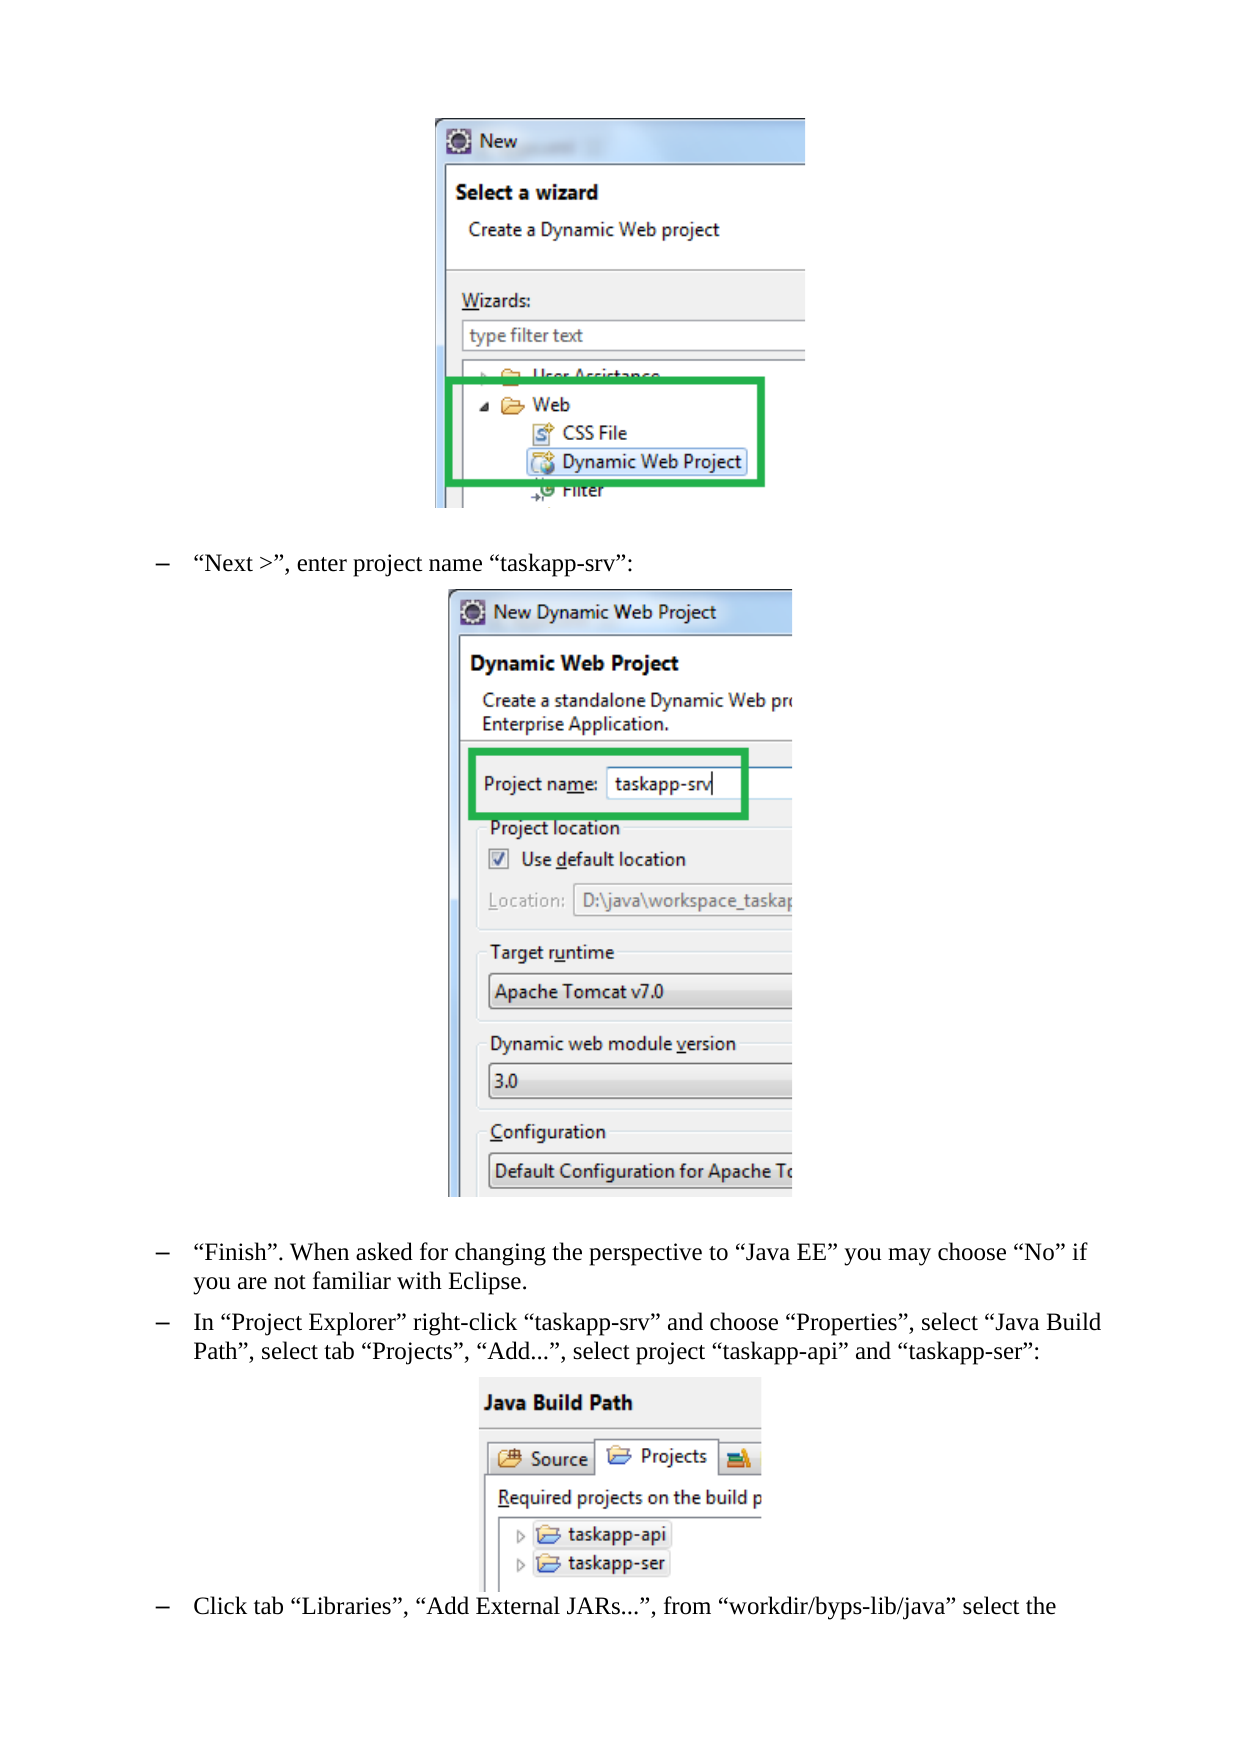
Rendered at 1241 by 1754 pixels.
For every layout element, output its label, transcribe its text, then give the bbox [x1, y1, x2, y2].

list In “Project Explorer” right-click “taskapp-srv” and choose “Properties”, select “Java Build Path”, select tab “Projects”, “Add...”, select project “taskapp-api” and “taskapp-ser”: [156, 1307, 1122, 1365]
list “Next >”, enter project name “taskapp-srv”: [156, 548, 1122, 577]
list “Finish”. When asked for changing the perspective to “Java EE” you may choose “No” if you are not familiar with Eclipse. [156, 1237, 1122, 1295]
list Click tab “Libraries”, “Add External JARs...”, from “workdir/byps-lib/java” select the [156, 1377, 1122, 1620]
